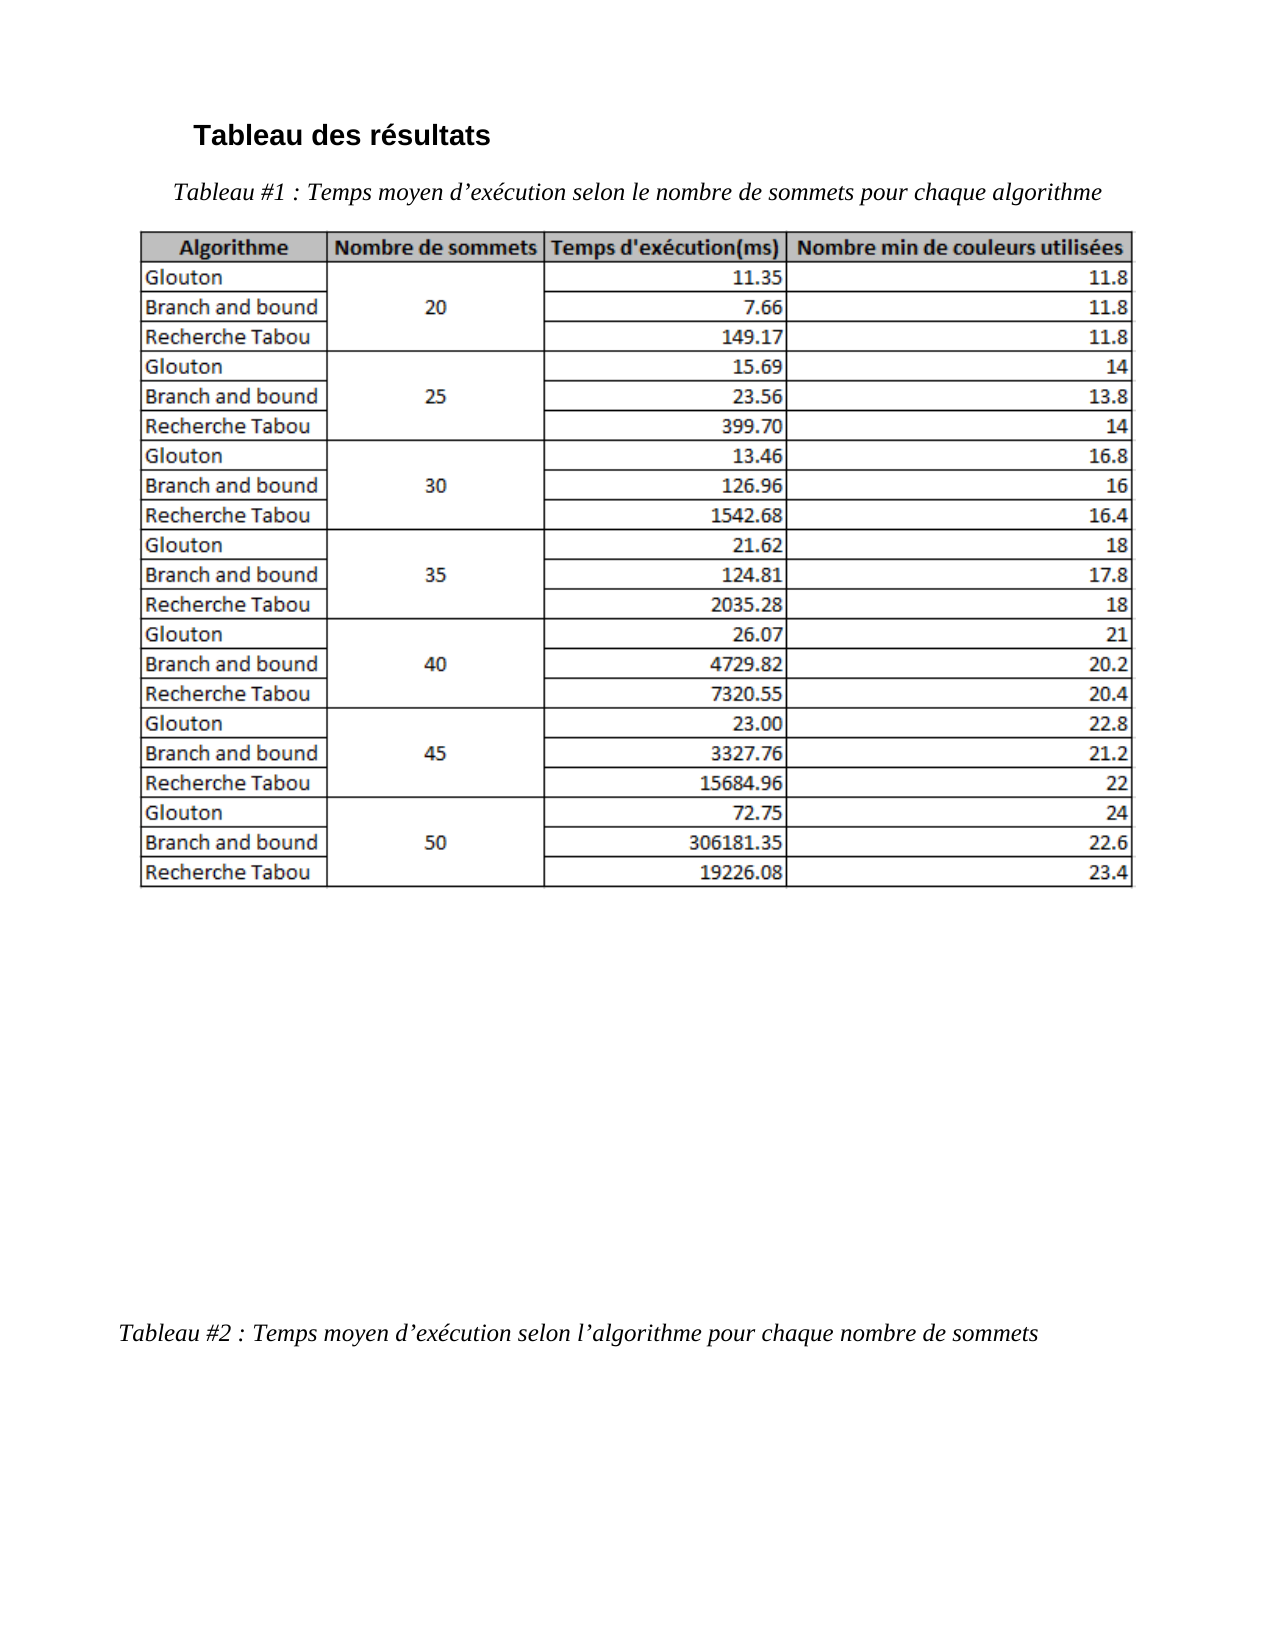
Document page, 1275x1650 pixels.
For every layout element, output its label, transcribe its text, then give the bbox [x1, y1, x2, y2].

picture [139, 230, 1136, 889]
text Tableau #2 : Temps moyen d’exécution selon l’algorithme pour chaque nombre de sommets [118, 1318, 1157, 1347]
list Tableau des résultats [118, 118, 1157, 152]
text Tableau #1 : Temps moyen d’exécution selon le nombre de sommets pour chaque algorithme [118, 177, 1157, 205]
